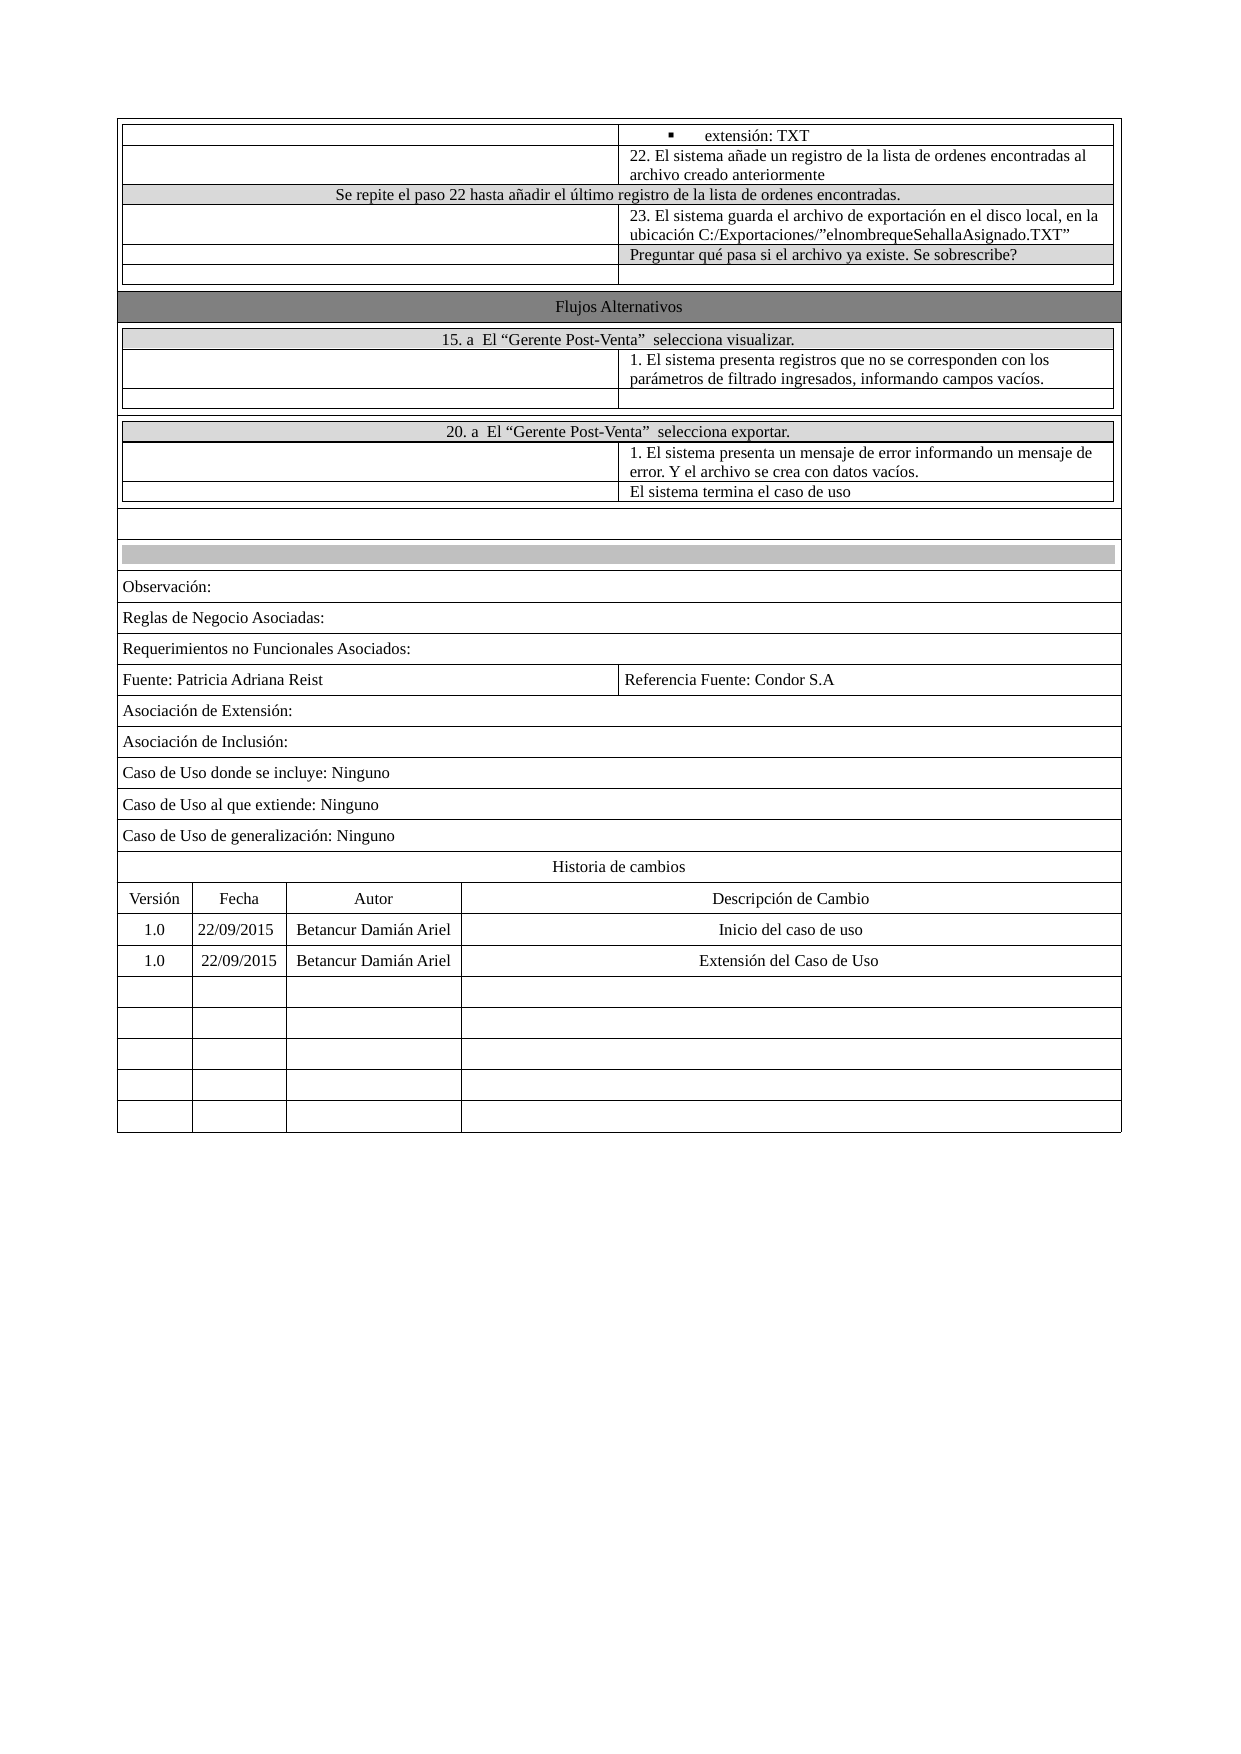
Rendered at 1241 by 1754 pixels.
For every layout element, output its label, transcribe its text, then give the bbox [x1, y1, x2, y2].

table_cell [287, 1101, 461, 1131]
table_cell [118, 977, 192, 1007]
table_cell Asociación de Extensión: [118, 696, 1121, 726]
table_cell [123, 125, 618, 145]
table_cell [462, 1070, 1121, 1100]
table_header Fecha [193, 883, 286, 913]
table_cell [619, 389, 1113, 408]
table_cell El sistema termina el caso de uso [619, 482, 1113, 501]
table_cell Inicio del caso de uso [462, 914, 1121, 944]
table_cell [118, 416, 1121, 508]
table_cell [193, 977, 286, 1007]
table_cell [118, 1070, 192, 1100]
table_cell 21.El sistema crea y un archivo de exportación con el siguiente formato de nombre: Prefijo: MISORDENES Fecha: fecha actual sufijo: PDAS extensión: TXT [619, 125, 1113, 145]
table_header Descripción de Cambio [462, 883, 1121, 913]
table_cell 22/09/2015 [193, 914, 286, 944]
table_cell 22/09/2015 [193, 946, 286, 976]
table_cell Caso de Uso al que extiende: Ninguno [118, 789, 1121, 819]
table_cell [123, 205, 618, 244]
table_cell Reglas de Negocio Asociadas: [118, 603, 1121, 632]
table_header Autor [287, 883, 461, 913]
table_cell [123, 265, 618, 284]
table_cell Betancur Damián Ariel [287, 946, 461, 976]
table_cell [118, 1008, 192, 1038]
table_cell Caso de Uso de generalización: Ninguno [118, 820, 1121, 851]
table_cell [193, 1008, 286, 1038]
table_cell [118, 1039, 192, 1069]
table_cell [123, 389, 618, 408]
table_cell Betancur Damián Ariel [287, 914, 461, 944]
table_cell [123, 146, 618, 184]
table_cell [462, 1039, 1121, 1069]
table_cell [462, 1101, 1121, 1131]
table_cell 1. El sistema presenta un mensaje de error informando un mensaje de error. Y el archivo se crea con datos vacíos. [619, 443, 1113, 481]
table_cell Referencia Fuente: Condor S.A [619, 665, 1121, 695]
table_header Versión [118, 883, 192, 913]
table_cell 23. El sistema guarda el archivo de exportación en el disco local, en la ubicación C:/Exportaciones/”elnombrequeSehallaAsignado.TXT” [619, 205, 1113, 244]
table_cell [193, 1039, 286, 1069]
table_cell [462, 977, 1121, 1007]
table_cell [287, 977, 461, 1007]
table_cell [193, 1070, 286, 1100]
table_cell [123, 350, 618, 388]
table_cell [287, 1070, 461, 1100]
table_cell Se repite el paso 22 hasta añadir el último registro de la lista de ordenes encontradas. [123, 185, 1113, 204]
table_cell 1.0 [118, 914, 192, 944]
table_cell 1. El sistema presenta registros que no se corresponden con los parámetros de filtrado ingresados, informando campos vacíos. [619, 350, 1113, 388]
table_cell [287, 1008, 461, 1038]
table_cell [462, 1008, 1121, 1038]
table_cell Flujos Alternativos [118, 292, 1121, 322]
table_cell Extensión del Caso de Uso [462, 946, 1121, 976]
table_cell [287, 1039, 461, 1069]
table_cell Fuente: Patricia Adriana Reist [118, 665, 618, 695]
table_cell [123, 443, 618, 481]
table_cell Caso de Uso donde se incluye: Ninguno [118, 758, 1121, 788]
table_cell [619, 265, 1113, 284]
table_cell Asociación de Inclusión: [118, 727, 1121, 757]
table_cell [118, 323, 1121, 415]
table_cell Preguntar qué pasa si el archivo ya existe. Se sobrescribe? [619, 245, 1113, 264]
table_header 20. a El “Gerente Post-Venta” selecciona exportar. [123, 422, 1113, 441]
table_cell [123, 482, 618, 501]
table_cell Historia de cambios [118, 852, 1121, 882]
table_cell [123, 245, 618, 264]
table_cell Observación: [118, 571, 1121, 601]
table_cell 1.0 [118, 946, 192, 976]
table_header 15. a El “Gerente Post-Venta” selecciona visualizar. [123, 329, 1113, 348]
table_cell [118, 509, 1121, 539]
table_cell [193, 1101, 286, 1131]
table_cell 22. El sistema añade un registro de la lista de ordenes encontradas al archivo creado anteriormente [619, 146, 1113, 184]
table_cell Requerimientos no Funcionales Asociados: [118, 634, 1121, 664]
table_cell [118, 119, 1121, 291]
table_cell [118, 1101, 192, 1131]
table_cell [118, 540, 1121, 570]
